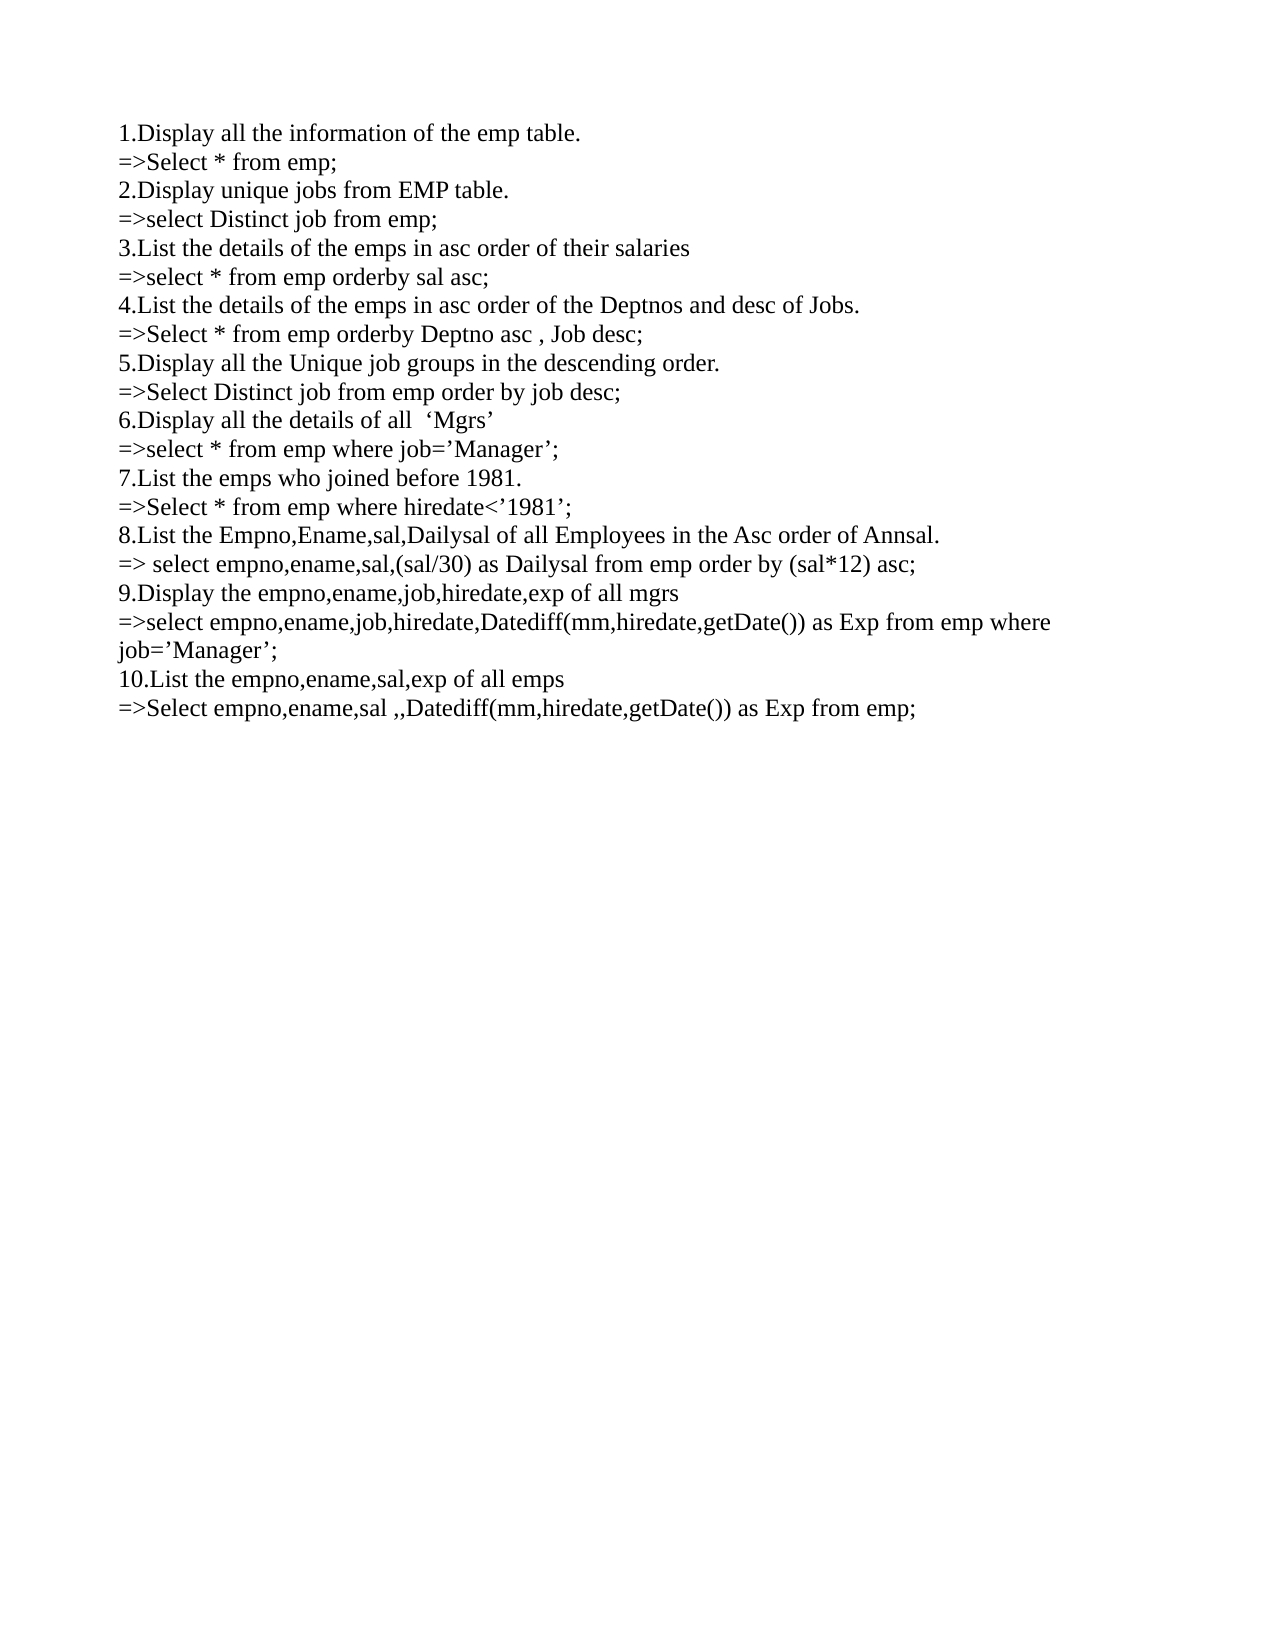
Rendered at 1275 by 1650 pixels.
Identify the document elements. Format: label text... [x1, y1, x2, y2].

text =>select empno,ename,job,hiredate,Datediff(mm,hiredate,getDate()) as Exp from emp where job=’Manager’; [118, 607, 1157, 664]
text 8.List the Empno,Ename,sal,Dailysal of all Employees in the Asc order of Annsal. [118, 521, 1157, 549]
text 3.List the details of the emps in asc order of their salaries [118, 233, 1157, 262]
text 9.Display the empno,ename,job,hiredate,exp of all mgrs [118, 578, 1157, 607]
text =>select * from emp where job=’Manager’; [118, 434, 1157, 463]
text =>select Distinct job from emp; [118, 204, 1157, 233]
text =>Select * from emp where hiredate<’1981’; [118, 492, 1157, 521]
text =>Select * from emp orderby Deptno asc , Job desc; [118, 319, 1157, 348]
text =>Select * from emp; [118, 147, 1157, 176]
text 2.Display unique jobs from EMP table. [118, 176, 1157, 204]
text =>Select Distinct job from emp order by job desc; [118, 377, 1157, 406]
text 7.List the emps who joined before 1981. [118, 463, 1157, 492]
text 10.List the empno,ename,sal,exp of all emps [118, 664, 1157, 693]
text =>Select empno,ename,sal ,,Datediff(mm,hiredate,getDate()) as Exp from emp; [118, 693, 1157, 722]
text => select empno,ename,sal,(sal/30) as Dailysal from emp order by (sal*12) asc; [118, 549, 1157, 578]
text 6.Display all the details of all ‘Mgrs’ [118, 406, 1157, 434]
text 4.List the details of the emps in asc order of the Deptnos and desc of Jobs. [118, 291, 1157, 319]
text =>select * from emp orderby sal asc; [118, 262, 1157, 291]
text 1.Display all the information of the emp table. [118, 118, 1157, 147]
text 5.Display all the Unique job groups in the descending order. [118, 348, 1157, 377]
